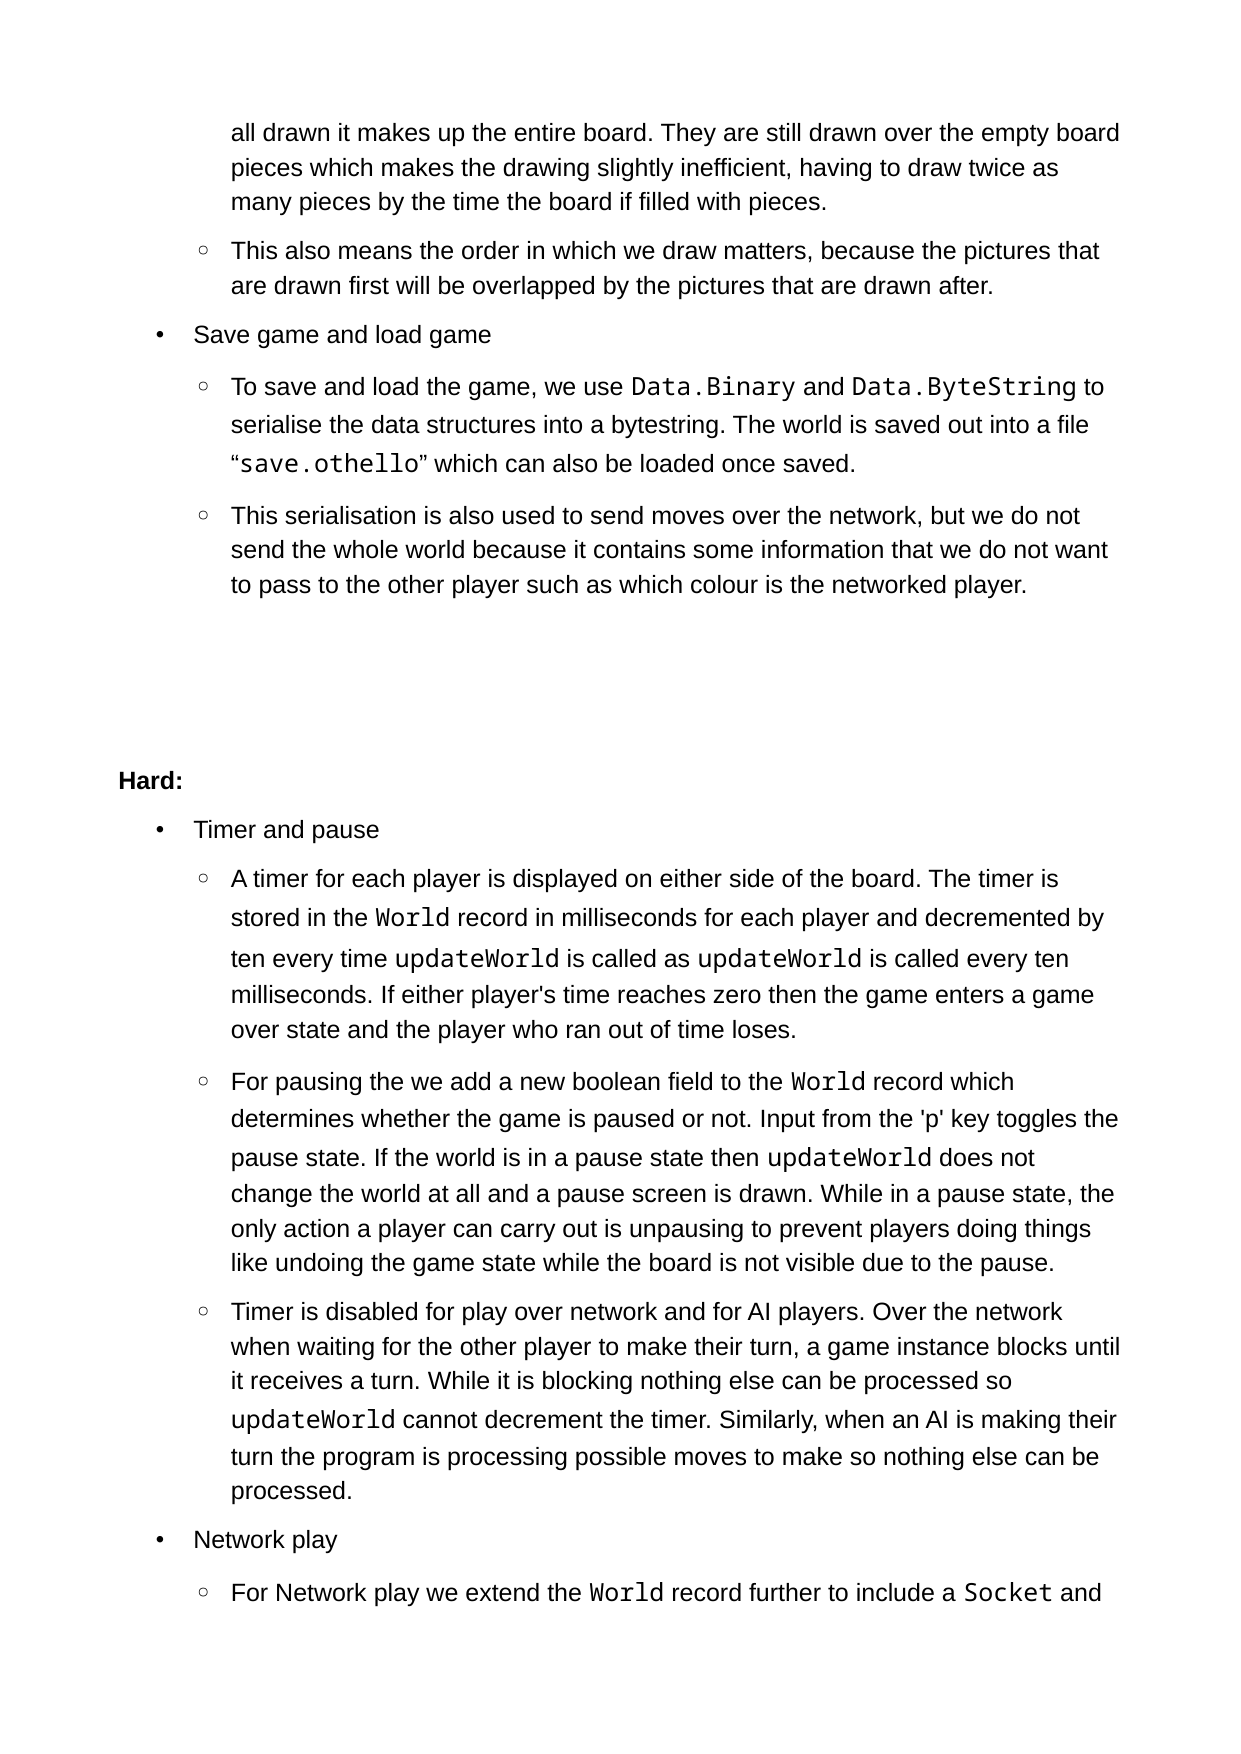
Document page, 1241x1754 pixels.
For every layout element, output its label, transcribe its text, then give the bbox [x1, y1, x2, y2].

list To save and load the game, we use Data.Binary and Data.ByteString to serialise the data structures into a bytestring. The world is saved out into a file “save.othello” which can also be loaded once saved. [193, 369, 1122, 479]
list This serialisation is also used to send moves over the network, but we do not send the whole world because it contains some information that we do not want to pass to the other player such as which colour is the networked player. [193, 501, 1122, 598]
text Hard: [118, 766, 1122, 795]
list This also means the order in which we draw matters, because the pictures that are drawn first will be overlapped by the pictures that are drawn after. [193, 236, 1122, 299]
list A timer for each player is displayed on either side of the board. The timer is stored in the World record in milliseconds for each player and decremented by ten every time updateWorld is called as updateWorld is called every ten milliseconds. If either player's time reaches zero then the game enters a game over state and the player who ran out of time loses. [193, 864, 1122, 1044]
list Save game and load game [156, 320, 1122, 349]
list Timer is disabled for play over network and for AI players. Over the network when waiting for the other player to make their turn, a game instance blocks until it receives a turn. While it is blocking nothing else can be processed so updateWorld cannot decrement the timer. Similarly, when an AI is making their turn the program is processing possible moves to make so nothing else can be processed. [193, 1297, 1122, 1505]
list For pausing the we add a new boolean field to the World record which determines whether the game is paused or not. Input from the 'p' key toggles the pause state. If the world is in a pause state then updateWorld does not change the world at all and a pause screen is drawn. While in a pause state, the only action a player can carry out is unpausing to prevent players doing things like undoing the game state while the board is not visible due to the pause. [193, 1064, 1122, 1277]
list Timer and pause [156, 815, 1122, 844]
list Network play [156, 1525, 1122, 1554]
list all drawn it makes up the entire board. They are still drawn over the empty board pieces which makes the drawing slightly inefficient, having to draw twice as many pieces by the time the board if filled with pieces. [193, 118, 1122, 216]
list For Network play we extend the World record further to include a Socket and [193, 1574, 1122, 1608]
